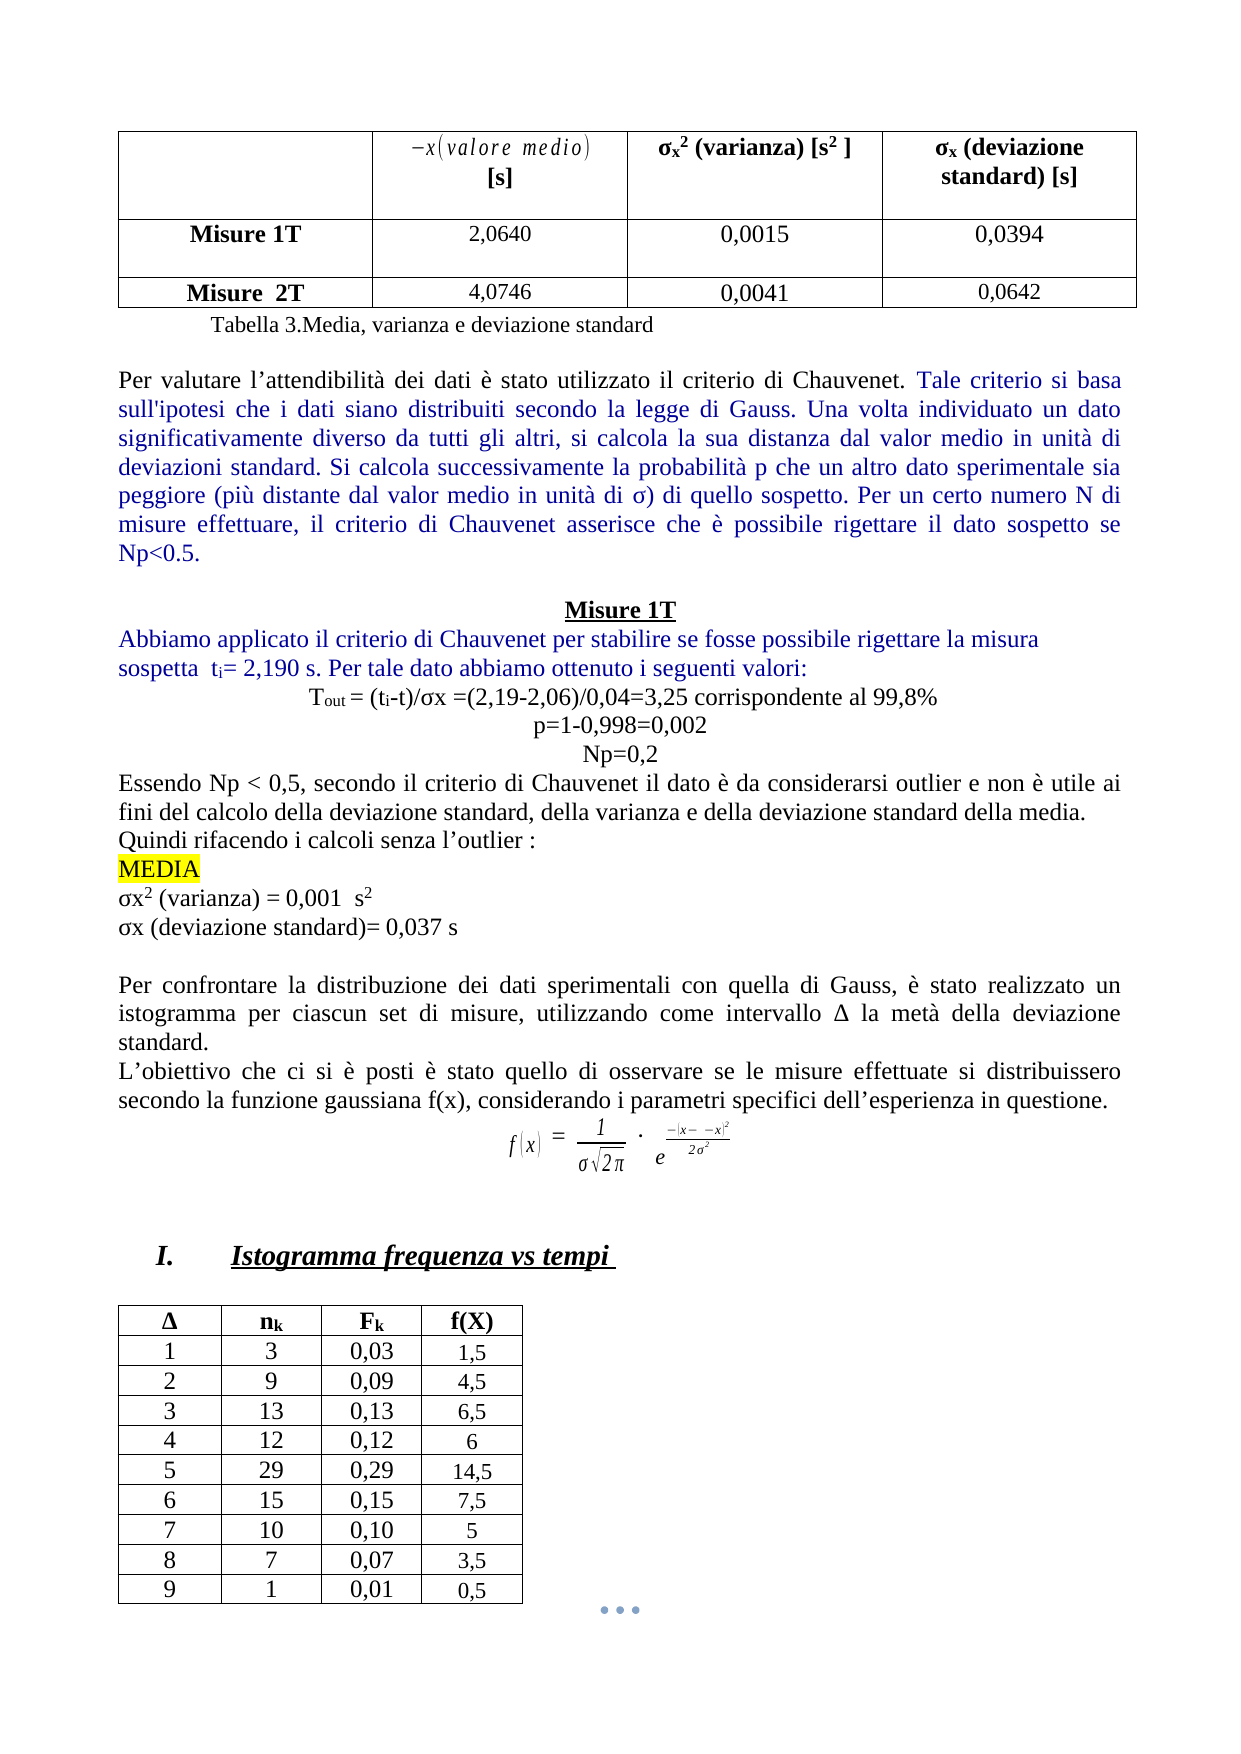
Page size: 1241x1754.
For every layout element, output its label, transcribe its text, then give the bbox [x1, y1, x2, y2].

table_cell 7 [222, 1545, 321, 1573]
table_cell 14,5 [422, 1455, 522, 1484]
table_cell 4,0746 [373, 278, 627, 307]
table_cell 10 [222, 1515, 321, 1544]
table_cell 3,5 [422, 1545, 522, 1573]
list Istogramma frequenza vs tempi [156, 1238, 1122, 1272]
table_cell 6,5 [422, 1396, 522, 1424]
table_cell 0,0041 [628, 278, 882, 307]
table_cell 0,29 [322, 1455, 421, 1484]
table_cell 7,5 [422, 1485, 522, 1514]
table_header ∆ [119, 1306, 221, 1335]
table_cell 8 [119, 1545, 221, 1573]
table_cell 4,5 [422, 1366, 522, 1395]
table_cell 1 [222, 1575, 321, 1603]
text Quindi rifacendo i calcoli senza l’outlier : [118, 825, 1122, 854]
table_cell 0,12 [322, 1426, 421, 1454]
table_cell 5 [119, 1455, 221, 1484]
table_cell 3 [222, 1336, 321, 1365]
text Np=0,2 [118, 739, 1122, 768]
table_header Fk [322, 1306, 421, 1335]
table_cell 0,0015 [628, 220, 882, 277]
table_cell Misure 1T [119, 220, 372, 277]
table_cell 2,0640 [373, 220, 627, 277]
table_cell 29 [222, 1455, 321, 1484]
table_cell 0,5 [422, 1575, 522, 1603]
table_cell 0,09 [322, 1366, 421, 1395]
table_cell 6 [422, 1426, 522, 1454]
table_cell 7 [119, 1515, 221, 1544]
table_cell 6 [119, 1485, 221, 1514]
text Tabella 3.Media, varianza e deviazione standard [210, 311, 1049, 337]
text Per confrontare la distribuzione dei dati sperimentali con quella di Gauss, è stato realizzato un istogramma per ciascun set di misure, utilizzando come intervallo ∆ la metà della deviazione standard. [118, 970, 1122, 1056]
table_cell 9 [119, 1575, 221, 1603]
table_cell 4 [119, 1426, 221, 1454]
table_cell 12 [222, 1426, 321, 1454]
text σx (deviazione standard)= 0,037 s [118, 912, 1122, 941]
table_header σx2 (varianza) [s2 ] [628, 132, 882, 218]
text = ∙ [118, 1113, 1122, 1176]
text Essendo Np < 0,5, secondo il criterio di Chauvenet il dato è da considerarsi outlier e non è utile ai fini del calcolo della deviazione standard, della varianza e della deviazione standard della media. [118, 768, 1122, 825]
table_cell 2 [119, 1366, 221, 1395]
table_header σx (deviazione standard) [s] [883, 132, 1136, 218]
table_cell 0,0642 [883, 278, 1136, 307]
table_cell 1 [119, 1336, 221, 1365]
text Abbiamo applicato il criterio di Chauvenet per stabilire se fosse possibile rigettare la misura sospetta ti= 2,190 s. Per tale dato abbiamo ottenuto i seguenti valori: [118, 624, 1122, 682]
table_cell 0,15 [322, 1485, 421, 1514]
table_header f(X) [422, 1306, 522, 1335]
text σx2 (varianza) = 0,001 s2 [118, 883, 1122, 912]
table_cell 1,5 [422, 1336, 522, 1365]
table_cell 0,07 [322, 1545, 421, 1573]
table_cell 0,0394 [883, 220, 1136, 277]
text Tout = (ti-t)/σx =(2,19-2,06)/0,04=3,25 corrispondente al 99,8% [118, 682, 1122, 710]
table_cell 3 [119, 1396, 221, 1424]
table_cell 5 [422, 1515, 522, 1544]
table_header nk [222, 1306, 321, 1335]
text p=1-0,998=0,002 [118, 710, 1122, 739]
table_cell 0,03 [322, 1336, 421, 1365]
table_cell Misure 2T [119, 278, 372, 307]
table_cell 9 [222, 1366, 321, 1395]
table_cell 15 [222, 1485, 321, 1514]
table_header [s] [373, 132, 627, 218]
text MEDIA [118, 854, 1122, 883]
table_cell 0,01 [322, 1575, 421, 1603]
table_cell 0,10 [322, 1515, 421, 1544]
table_cell 13 [222, 1396, 321, 1424]
text Misure 1T [118, 595, 1122, 624]
text Per valutare l’attendibilità dei dati è stato utilizzato il criterio di Chauvenet. Tale criterio si basa sull'ipotesi che i dati siano distribuiti secondo la legge di Gauss. Una volta individuato un dato significativamente diverso da tutti gli altri, si calcola la sua distanza dal valor medio in unità di deviazioni standard. Si calcola successivamente la probabilità p che un altro dato sperimentale sia peggiore (più distante dal valor medio in unità di σ) di quello sospetto. Per un certo numero N di misure effettuare, il criterio di Chauvenet asserisce che è possibile rigettare il dato sospetto se Np<0.5. [118, 365, 1122, 567]
table_cell 0,13 [322, 1396, 421, 1424]
text L’obiettivo che ci si è posti è stato quello di osservare se le misure effettuate si distribuissero secondo la funzione gaussiana f(x), considerando i parametri specifici dell’esperienza in questione. [118, 1056, 1122, 1113]
table_header [119, 132, 372, 218]
